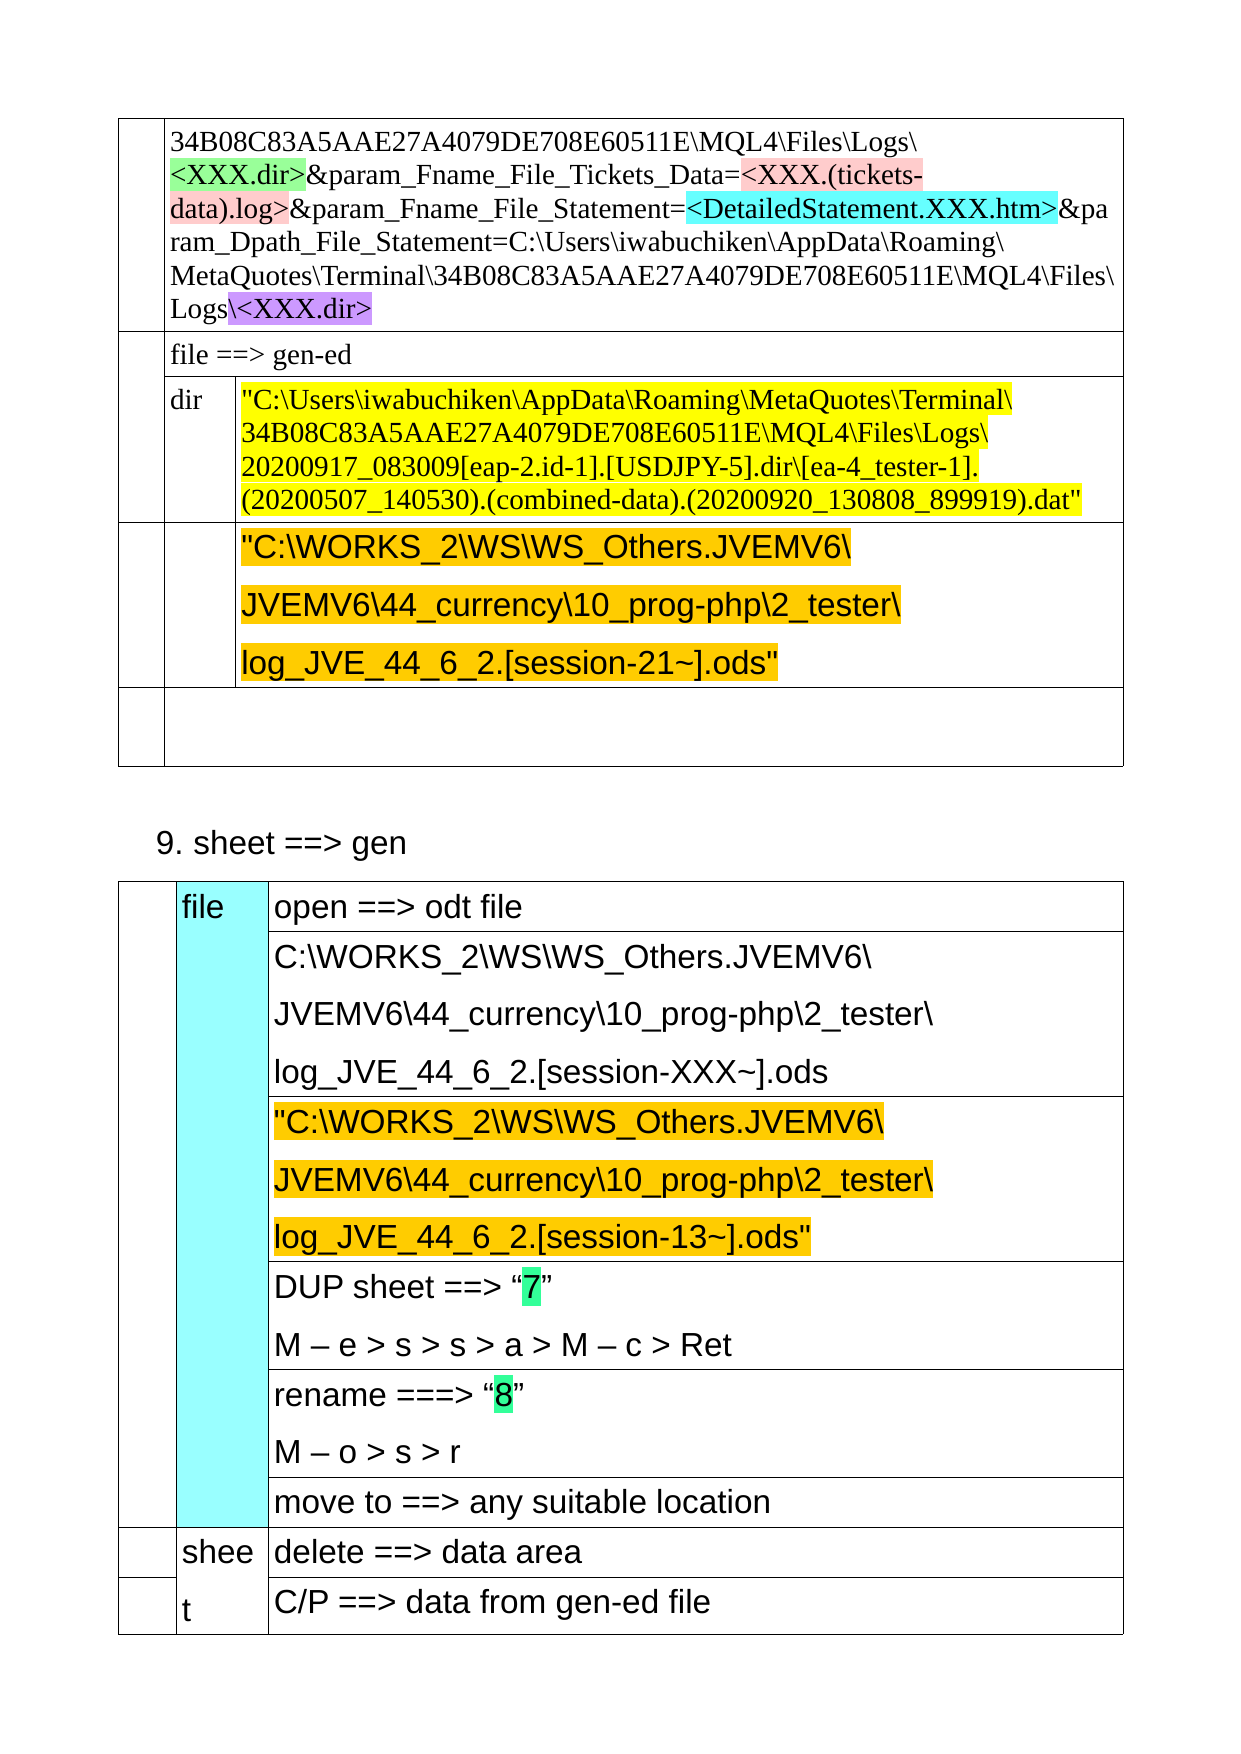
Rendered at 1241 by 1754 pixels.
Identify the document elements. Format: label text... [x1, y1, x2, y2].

table_cell C:\WORKS_2\WS\WS_Others.JVEMV6\JVEMV6\44_currency\10_prog-php\2_tester\log_JVE_44_6_2.[session-XXX~].ods [269, 932, 1123, 1096]
table_cell [119, 1528, 176, 1577]
table_header file [177, 882, 268, 1527]
table_cell [165, 688, 1123, 766]
list sheet ==> gen [156, 823, 1122, 862]
table_header [119, 882, 176, 1527]
table_cell [119, 688, 164, 766]
table_cell [119, 119, 164, 331]
table_cell "C:\WORKS_2\WS\WS_Others.JVEMV6\JVEMV6\44_currency\10_prog-php\2_tester\log_JVE_44_6_2.[session-13~].ods" [269, 1097, 1123, 1261]
table_cell [165, 523, 235, 687]
table_header open ==> odt file [269, 882, 1123, 931]
table_cell [119, 523, 164, 687]
table_cell DUP sheet ==> “7” M – e > s > s > a > M – c > Ret [269, 1262, 1123, 1369]
table_cell "C:\WORKS_2\WS\WS_Others.JVEMV6\JVEMV6\44_currency\10_prog-php\2_tester\log_JVE_44_6_2.[session-21~].ods" [236, 523, 1123, 687]
table_cell move to ==> any suitable location [269, 1478, 1123, 1527]
table_cell 34B08C83A5AAE27A4079DE708E60511E\MQL4\Files\Logs\<XXX.dir>&param_Fname_File_Tickets_Data=<XXX.(tickets-data).log>&param_Fname_File_Statement=<DetailedStatement.XXX.htm>&param_Dpath_File_Statement=C:\Users\iwabuchiken\AppData\Roaming\MetaQuotes\Terminal\34B08C83A5AAE27A4079DE708E60511E\MQL4\Files\Logs\<XXX.dir> [165, 119, 1123, 331]
table_cell "C:\Users\iwabuchiken\AppData\Roaming\MetaQuotes\Terminal\34B08C83A5AAE27A4079DE708E60511E\MQL4\Files\Logs\20200917_083009[eap-2.id-1].[USDJPY-5].dir\[ea-4_tester-1].(20200507_140530).(combined-data).(20200920_130808_899919).dat" [236, 377, 1123, 522]
table_cell [119, 1578, 176, 1634]
table_cell rename ===> “8” M – o > s > r [269, 1370, 1123, 1477]
table_cell [119, 332, 164, 522]
table_cell file ==> gen-ed [165, 332, 1123, 376]
table_cell delete ==> data area [269, 1528, 1123, 1577]
table_cell C/P ==> data from gen-ed file [269, 1578, 1123, 1634]
table_cell sheet [177, 1528, 268, 1634]
table_cell dir [165, 377, 235, 522]
